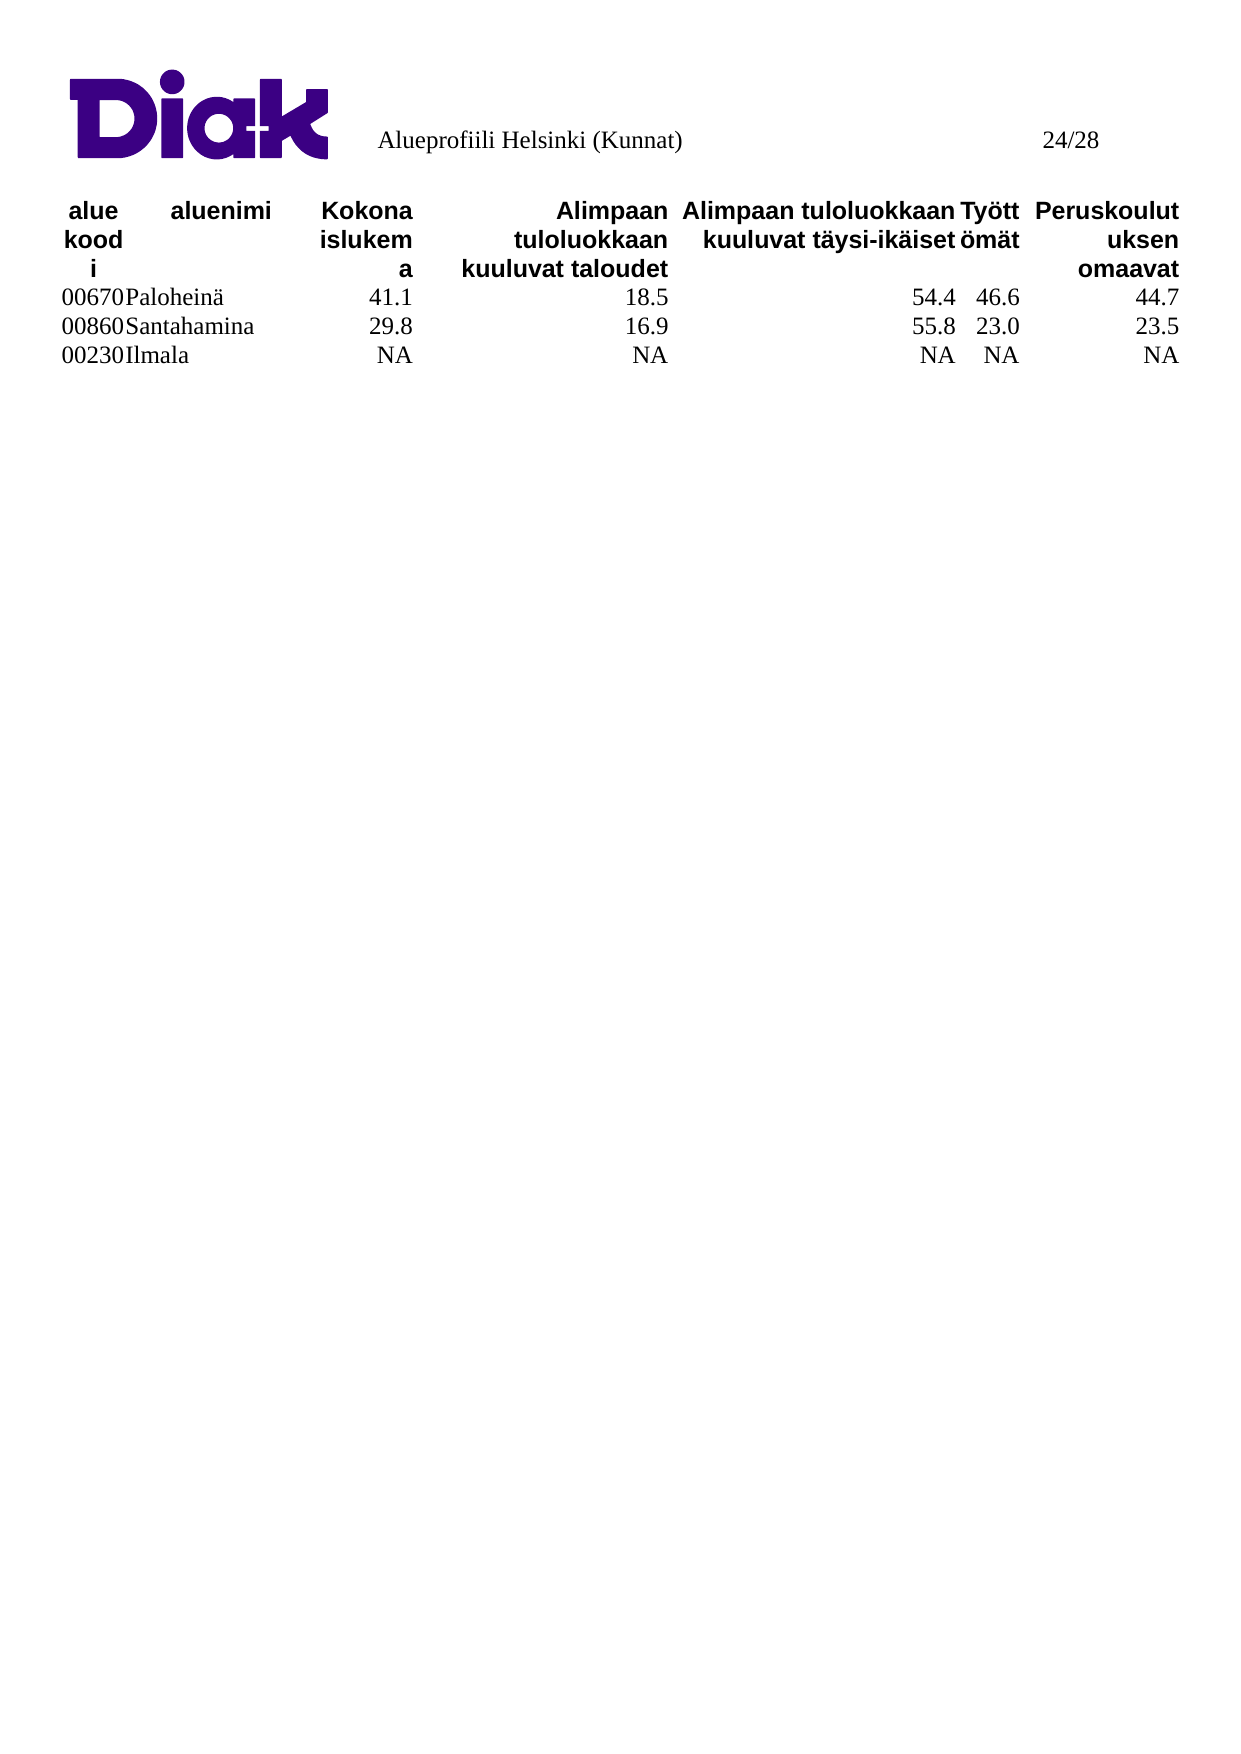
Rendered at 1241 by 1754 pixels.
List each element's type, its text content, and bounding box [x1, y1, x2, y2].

table_cell 00670 [61, 283, 125, 311]
table_cell 00860 [61, 311, 125, 340]
table_cell 54.4 [668, 283, 956, 311]
table_cell 55.8 [668, 311, 956, 340]
table_cell Paloheinä [125, 283, 317, 311]
table_cell 46.6 [956, 283, 1019, 311]
table_cell 00230 [61, 340, 125, 369]
table_header Peruskoulutuksen omaavat [1019, 196, 1179, 282]
table_cell 44.7 [1019, 283, 1179, 311]
table_cell NA [956, 340, 1019, 369]
table_header Työttömät [956, 196, 1019, 282]
table_cell 18.5 [413, 283, 668, 311]
table_cell NA [317, 340, 413, 369]
table_cell 23.0 [956, 311, 1019, 340]
table_header Kokonaislukema [317, 196, 413, 282]
table_header aluekoodi [61, 196, 125, 282]
table_cell 23.5 [1019, 311, 1179, 340]
table_cell 41.1 [317, 283, 413, 311]
table_cell 29.8 [317, 311, 413, 340]
table_header Alimpaan tuloluokkaan kuuluvat täysi-ikäiset [668, 196, 956, 282]
table_cell Santahamina [125, 311, 317, 340]
table_cell 16.9 [413, 311, 668, 340]
table_cell NA [1019, 340, 1179, 369]
table_cell NA [668, 340, 956, 369]
table_header aluenimi [125, 196, 317, 282]
table_cell Ilmala [125, 340, 317, 369]
table_cell NA [413, 340, 668, 369]
table_header Alimpaan tuloluokkaan kuuluvat taloudet [413, 196, 668, 282]
